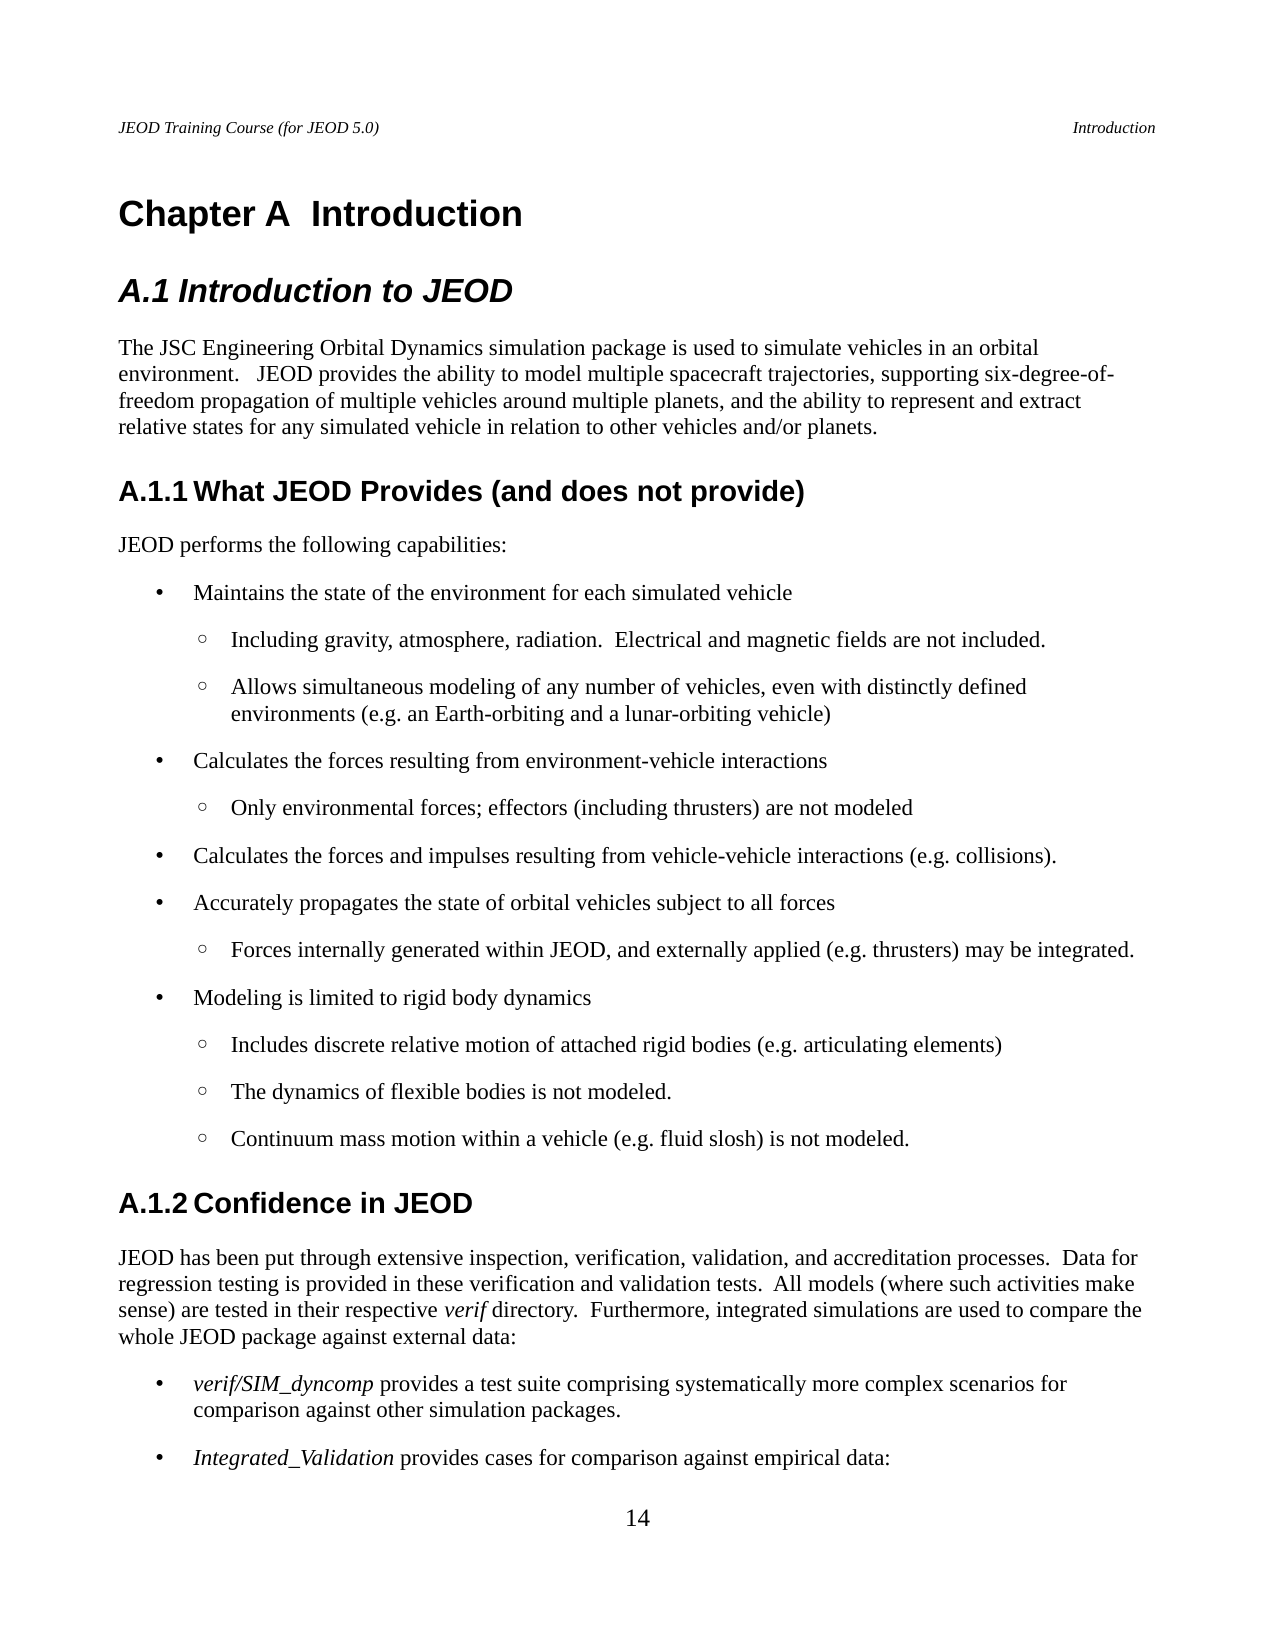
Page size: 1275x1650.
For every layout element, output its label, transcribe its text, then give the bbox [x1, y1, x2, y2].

list Forces internally generated within JEOD, and externally applied (e.g. thrusters) may be integrated. [193, 936, 1157, 963]
list Calculates the forces and impulses resulting from vehicle-vehicle interactions (e.g. collisions). [156, 842, 1157, 868]
text JEOD performs the following capabilities: [118, 532, 1157, 558]
list Including gravity, atmosphere, radiation. Electrical and magnetic fields are not included. [193, 626, 1157, 652]
subtitle What JEOD Provides (and does not provide) [118, 473, 1157, 507]
list Only environmental forces; effectors (including thrusters) are not modeled [193, 794, 1157, 821]
list The dynamics of flexible bodies is not modeled. [193, 1078, 1157, 1104]
list Allows simultaneous modeling of any number of vehicles, even with distinctly defined environments (e.g. an Earth-orbiting and a lunar-orbiting vehicle) [193, 673, 1157, 726]
subtitle Introduction to JEOD [118, 271, 1157, 310]
text JEOD has been put through extensive inspection, verification, validation, and accreditation processes. Data for regression testing is provided in these verification and validation tests. All models (where such activities make sense) are tested in their respective verif directory. Furthermore, integrated simulations are used to compare the whole JEOD package against external data: [118, 1244, 1157, 1349]
list Continuum mass motion within a vehicle (e.g. fluid slosh) is not modeled. [193, 1125, 1157, 1152]
list Accurately propagates the state of orbital vehicles subject to all forces [156, 889, 1157, 915]
subtitle Introduction [118, 192, 1157, 234]
list verif/SIM_dyncomp provides a test suite comprising systematically more complex scenarios for comparison against other simulation packages. [156, 1370, 1157, 1423]
list Modeling is limited to rigid body dynamics [156, 983, 1157, 1010]
list Includes discrete relative motion of attached rigid bodies (e.g. articulating elements) [193, 1031, 1157, 1057]
text The JSC Engineering Orbital Dynamics simulation package is used to simulate vehicles in an orbital environment. JEOD provides the ability to model multiple spacecraft trajectories, supporting six-degree-of-freedom propagation of multiple vehicles around multiple planets, and the ability to represent and extract relative states for any simulated vehicle in relation to other vehicles and/or planets. [118, 334, 1157, 439]
list Maintains the state of the environment for each simulated vehicle [156, 579, 1157, 605]
list Calculates the forces resulting from environment-vehicle interactions [156, 747, 1157, 773]
list Integrated_Validation provides cases for comparison against empirical data: [156, 1444, 1157, 1470]
subtitle Confidence in JEOD [118, 1186, 1157, 1219]
